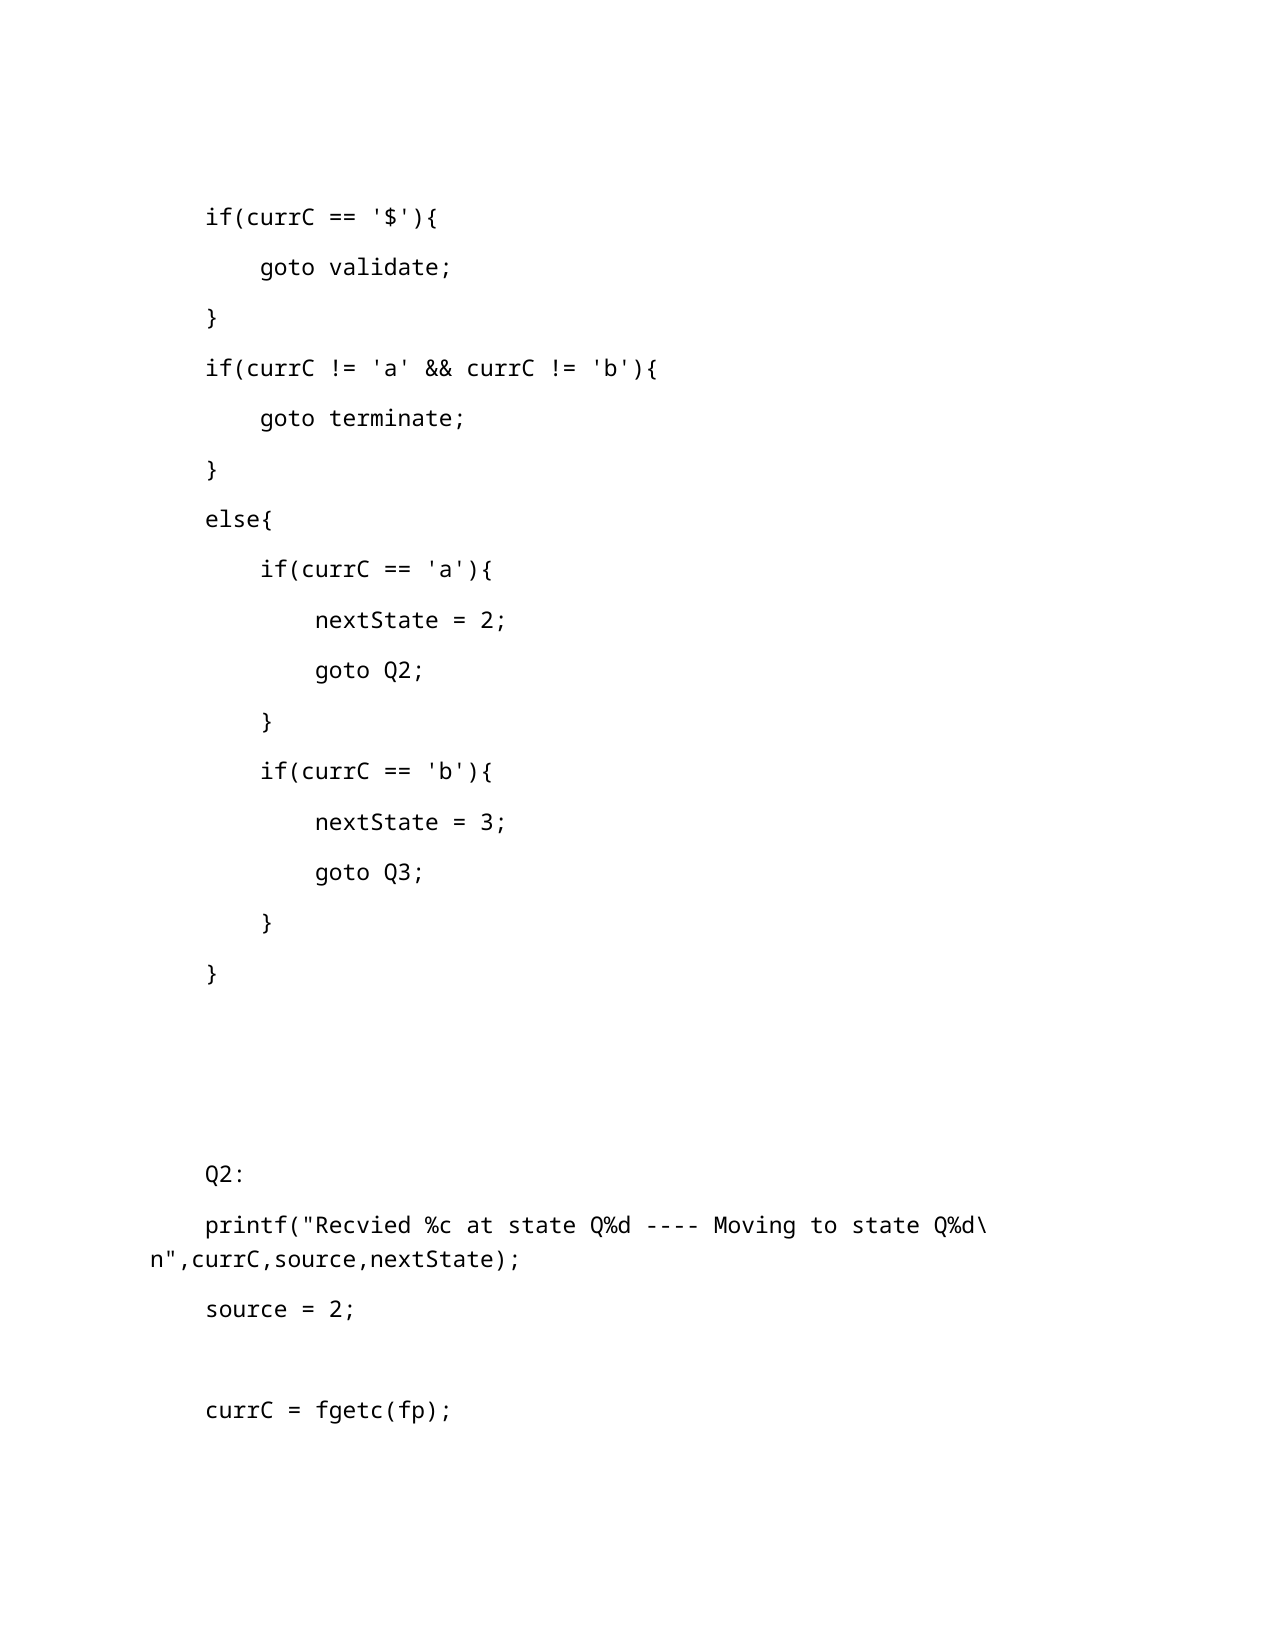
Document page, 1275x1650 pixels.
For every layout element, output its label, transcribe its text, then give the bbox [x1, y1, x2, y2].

text nextState = 2; [150, 604, 1125, 635]
text } [150, 301, 1125, 332]
text if(currC == '$'){ [150, 200, 1125, 232]
text } [150, 906, 1125, 937]
text currC = fgetc(fp); [150, 1394, 1125, 1425]
text nextState = 3; [150, 805, 1125, 837]
text if(currC == 'a'){ [150, 553, 1125, 584]
text goto Q3; [150, 856, 1125, 887]
text goto validate; [150, 251, 1125, 282]
text goto terminate; [150, 402, 1125, 433]
text source = 2; [150, 1293, 1125, 1324]
text goto Q2; [150, 654, 1125, 685]
text Q2: [150, 1158, 1125, 1189]
text printf("Recvied %c at state Q%d ---- Moving to state Q%d\n",currC,source,nextState); [150, 1209, 1125, 1274]
text if(currC == 'b'){ [150, 755, 1125, 786]
text } [150, 452, 1125, 484]
text } [150, 704, 1125, 736]
text } [150, 957, 1125, 988]
text if(currC != 'a' && currC != 'b'){ [150, 352, 1125, 383]
text else{ [150, 503, 1125, 534]
